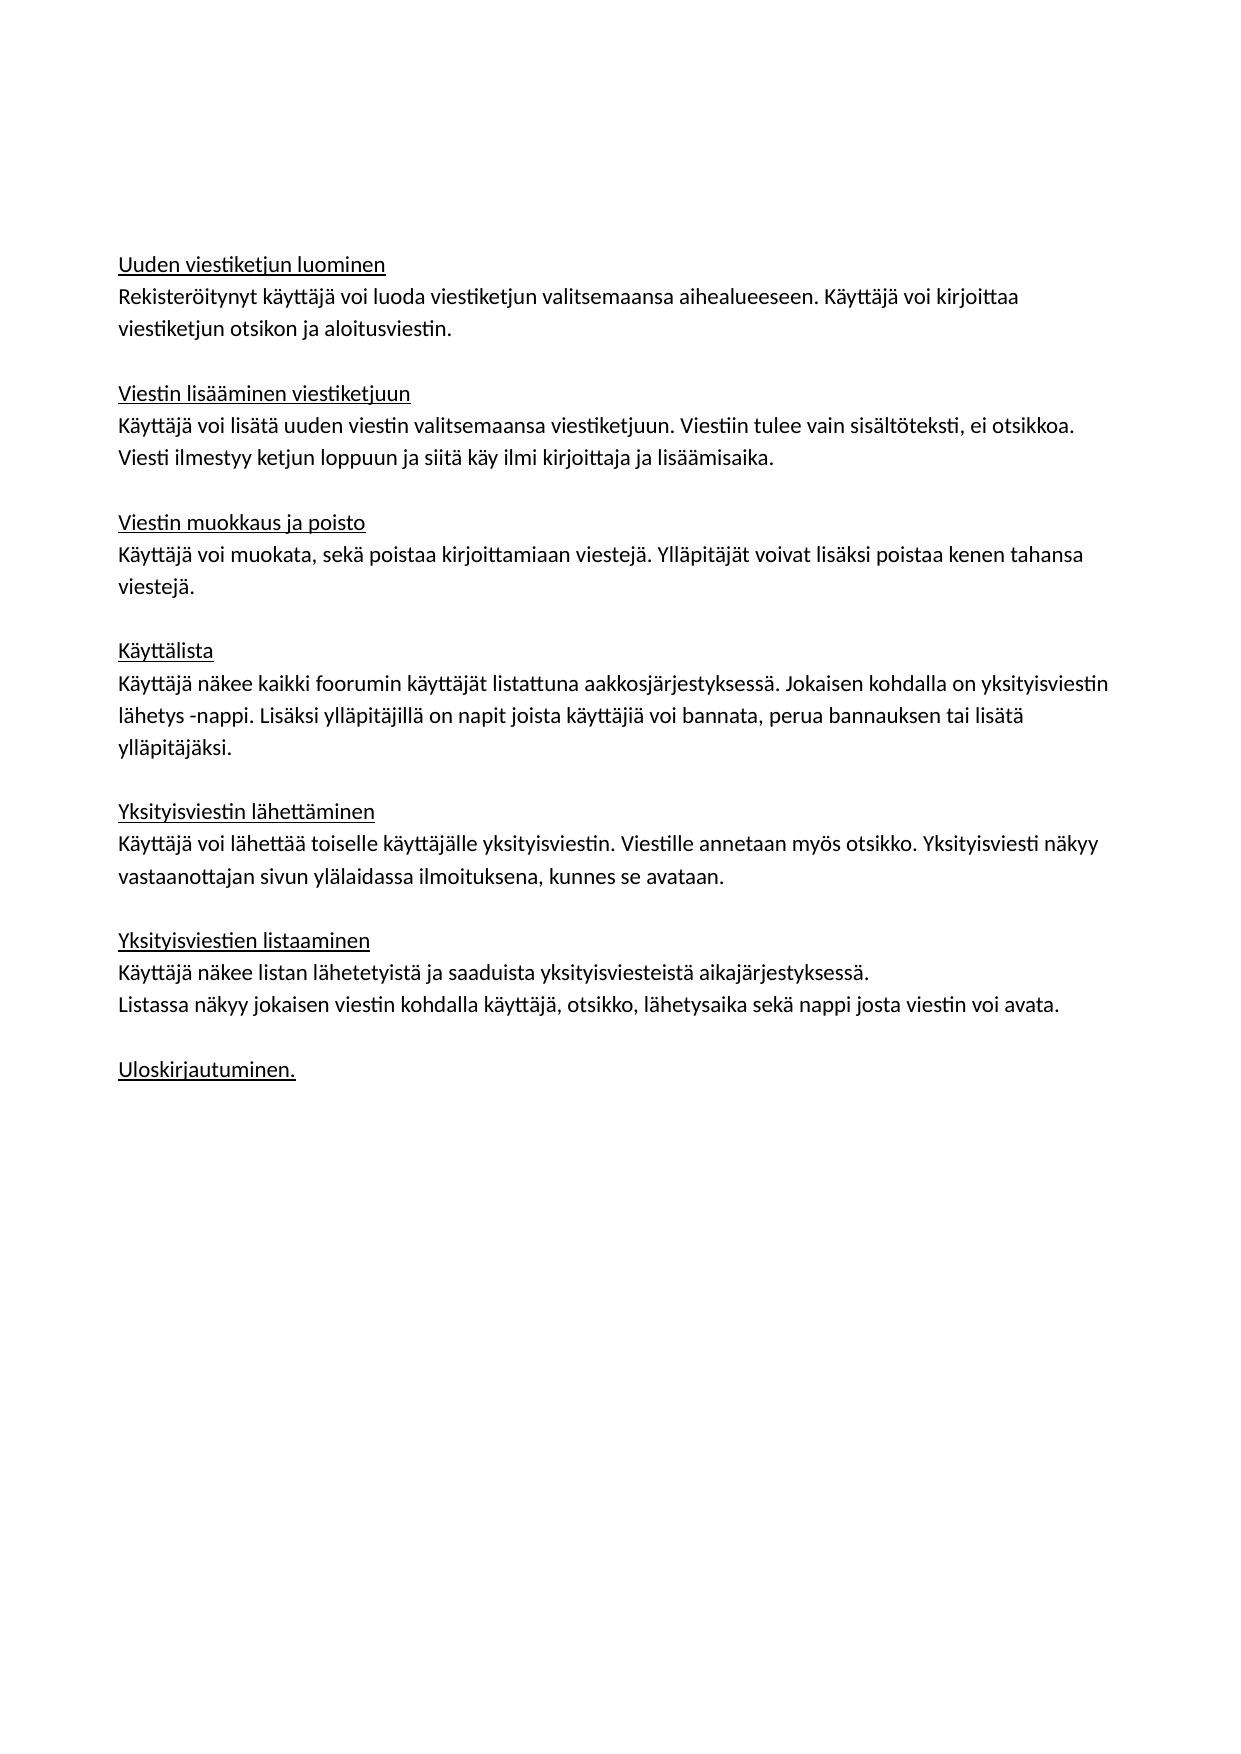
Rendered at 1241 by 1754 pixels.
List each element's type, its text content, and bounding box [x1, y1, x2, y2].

text Käyttäjä näkee kaikki foorumin käyttäjät listattuna aakkosjärjestyksessä. Jokaisen kohdalla on yksityisviestin lähetys -nappi. Lisäksi ylläpitäjillä on napit joista käyttäjiä voi bannata, perua bannauksen tai lisätä ylläpitäjäksi. [118, 669, 1122, 761]
text Uloskirjautuminen. [118, 1055, 1122, 1083]
text Käyttälista [118, 636, 1122, 664]
text Käyttäjä voi lähettää toiselle käyttäjälle yksityisviestin. Viestille annetaan myös otsikko. Yksityisviesti näkyy vastaanottajan sivun ylälaidassa ilmoituksena, kunnes se avataan. [118, 829, 1122, 890]
text Käyttäjä voi lisätä uuden viestin valitsemaansa viestiketjuun. Viestiin tulee vain sisältöteksti, ei otsikkoa. Viesti ilmestyy ketjun loppuun ja siitä käy ilmi kirjoittaja ja lisäämisaika. [118, 411, 1122, 471]
text Uuden viestiketjun luominen [118, 250, 1122, 278]
text Viestin muokkaus ja poisto [118, 508, 1122, 536]
text Yksityisviestin lähettäminen [118, 797, 1122, 825]
text Yksityisviestien listaaminen [118, 926, 1122, 954]
text Käyttäjä voi muokata, sekä poistaa kirjoittamiaan viestejä. Ylläpitäjät voivat lisäksi poistaa kenen tahansa viestejä. [118, 540, 1122, 600]
text Rekisteröitynyt käyttäjä voi luoda viestiketjun valitsemaansa aihealueeseen. Käyttäjä voi kirjoittaa viestiketjun otsikon ja aloitusviestin. [118, 282, 1122, 343]
text Listassa näkyy jokaisen viestin kohdalla käyttäjä, otsikko, lähetysaika sekä nappi josta viestin voi avata. [118, 991, 1122, 1018]
text Käyttäjä näkee listan lähetetyistä ja saaduista yksityisviesteistä aikajärjestyksessä. [118, 958, 1122, 986]
text Viestin lisääminen viestiketjuun [118, 379, 1122, 407]
